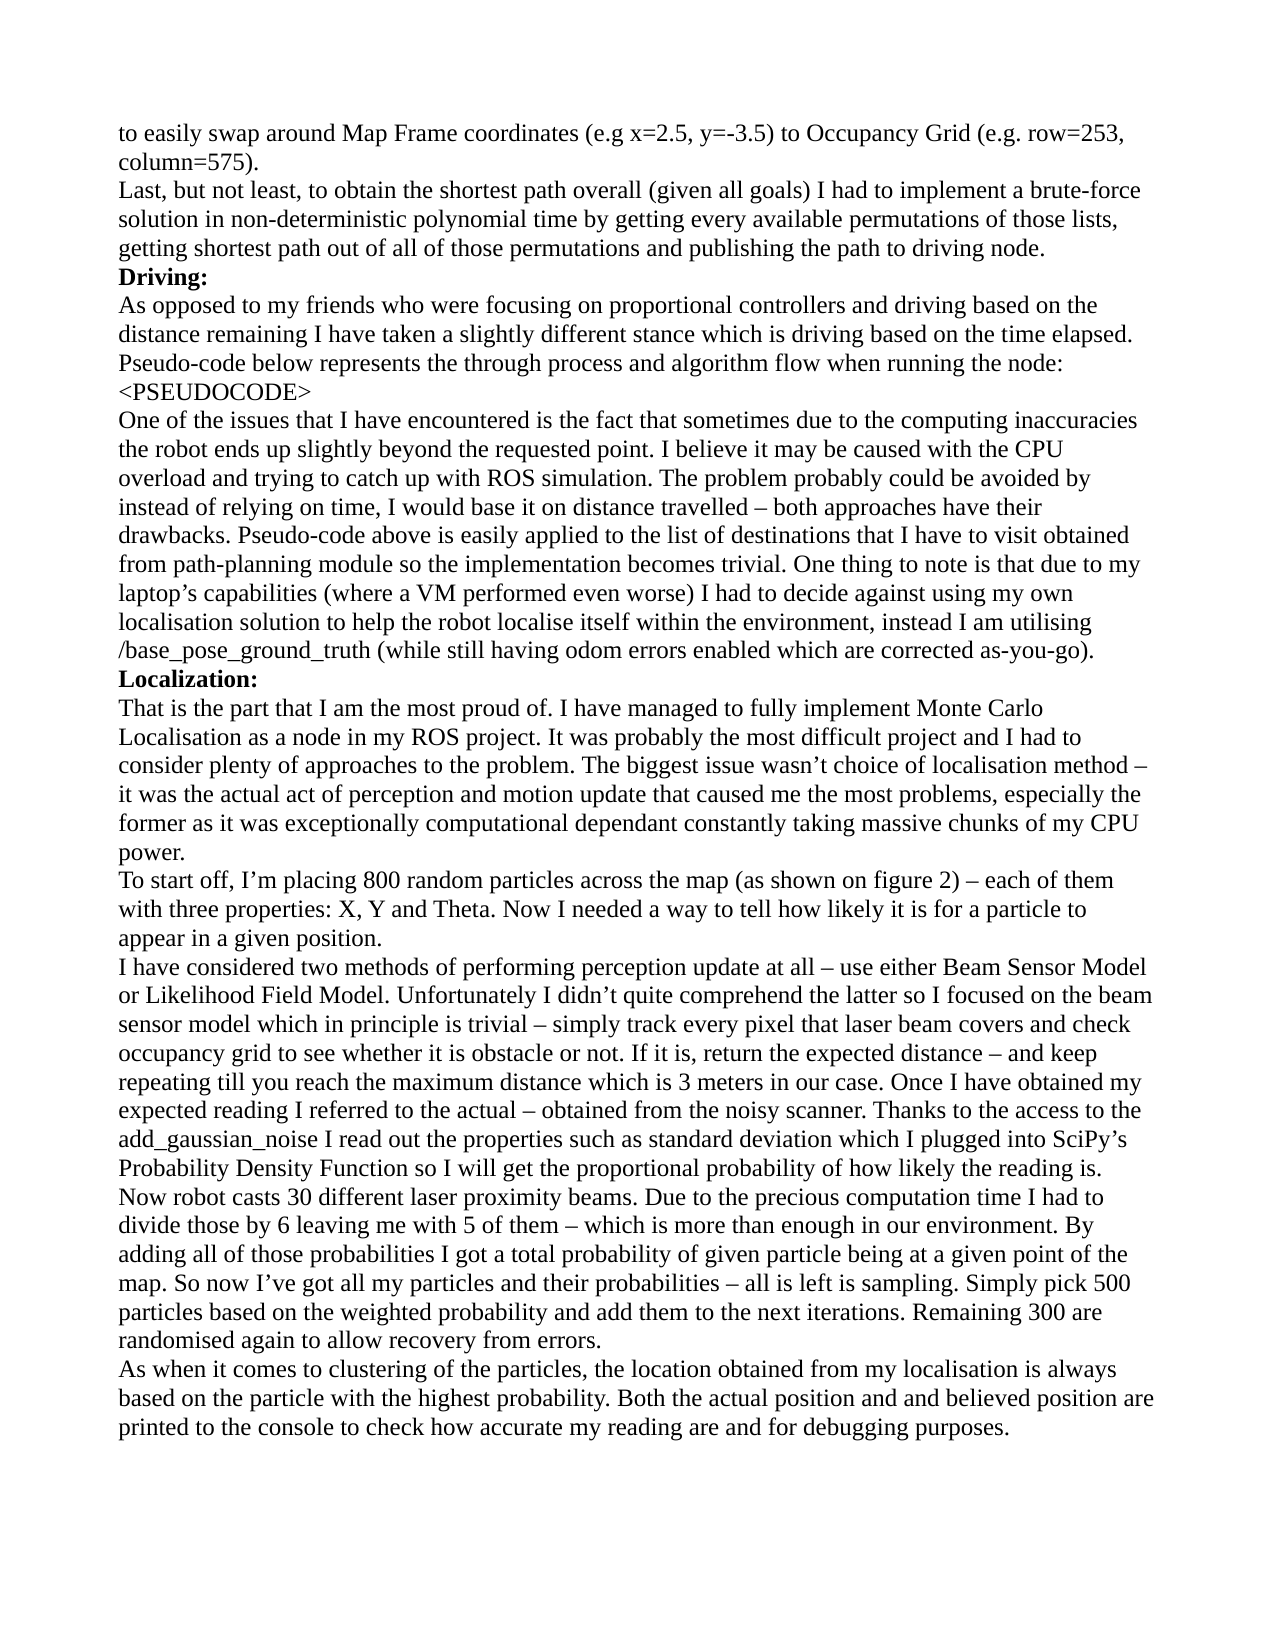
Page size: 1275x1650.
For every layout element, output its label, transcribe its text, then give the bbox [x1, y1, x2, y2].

text As when it comes to clustering of the particles, the location obtained from my localisation is always based on the particle with the highest probability. Both the actual position and and believed position are printed to the console to check how accurate my reading are and for debugging purposes. [118, 1354, 1157, 1441]
text Last, but not least, to obtain the shortest path overall (given all goals) I had to implement a brute-force solution in non-deterministic polynomial time by getting every available permutations of those lists, getting shortest path out of all of those permutations and publishing the path to driving node. [118, 176, 1157, 262]
text One of the issues that I have encountered is the fact that sometimes due to the computing inaccuracies the robot ends up slightly beyond the requested point. I believe it may be caused with the CPU overload and trying to catch up with ROS simulation. The problem probably could be avoided by instead of relying on time, I would base it on distance travelled – both approaches have their drawbacks. Pseudo-code above is easily applied to the list of destinations that I have to visit obtained from path-planning module so the implementation becomes trivial. One thing to note is that due to my laptop’s capabilities (where a VM performed even worse) I had to decide against using my own localisation solution to help the robot localise itself within the environment, instead I am utilising /base_pose_ground_truth (while still having odom errors enabled which are corrected as-you-go). [118, 406, 1157, 664]
text That is the part that I am the most proud of. I have managed to fully implement Monte Carlo Localisation as a node in my ROS project. It was probably the most difficult project and I had to consider plenty of approaches to the problem. The biggest issue wasn’t choice of localisation method – it was the actual act of perception and motion update that caused me the most problems, especially the former as it was exceptionally computational dependant constantly taking massive chunks of my CPU power. [118, 693, 1157, 866]
text Localization: [118, 664, 1157, 693]
text Now robot casts 30 different laser proximity beams. Due to the precious computation time I had to divide those by 6 leaving me with 5 of them – which is more than enough in our environment. By adding all of those probabilities I got a total probability of given particle being at a given point of the map. So now I’ve got all my particles and their probabilities – all is left is sampling. Simply pick 500 particles based on the weighted probability and add them to the next iterations. Remaining 300 are randomised again to allow recovery from errors. [118, 1182, 1157, 1354]
text <PSEUDOCODE> [118, 377, 1157, 406]
text Driving: [118, 262, 1157, 291]
text To start off, I’m placing 800 random particles across the map (as shown on figure 2) – each of them with three properties: X, Y and Theta. Now I needed a way to tell how likely it is for a particle to appear in a given position. [118, 866, 1157, 952]
text I have considered two methods of performing perception update at all – use either Beam Sensor Model or Likelihood Field Model. Unfortunately I didn’t quite comprehend the latter so I focused on the beam sensor model which in principle is trivial – simply track every pixel that laser beam covers and check occupancy grid to see whether it is obstacle or not. If it is, return the expected distance – and keep repeating till you reach the maximum distance which is 3 meters in our case. Once I have obtained my expected reading I referred to the actual – obtained from the noisy scanner. Thanks to the access to the add_gaussian_noise I read out the properties such as standard deviation which I plugged into SciPy’s Probability Density Function so I will get the proportional probability of how likely the reading is. [118, 952, 1157, 1182]
text As opposed to my friends who were focusing on proportional controllers and driving based on the distance remaining I have taken a slightly different stance which is driving based on the time elapsed. Pseudo-code below represents the through process and algorithm flow when running the node: [118, 291, 1157, 377]
text to easily swap around Map Frame coordinates (e.g x=2.5, y=-3.5) to Occupancy Grid (e.g. row=253, column=575). [118, 118, 1157, 176]
